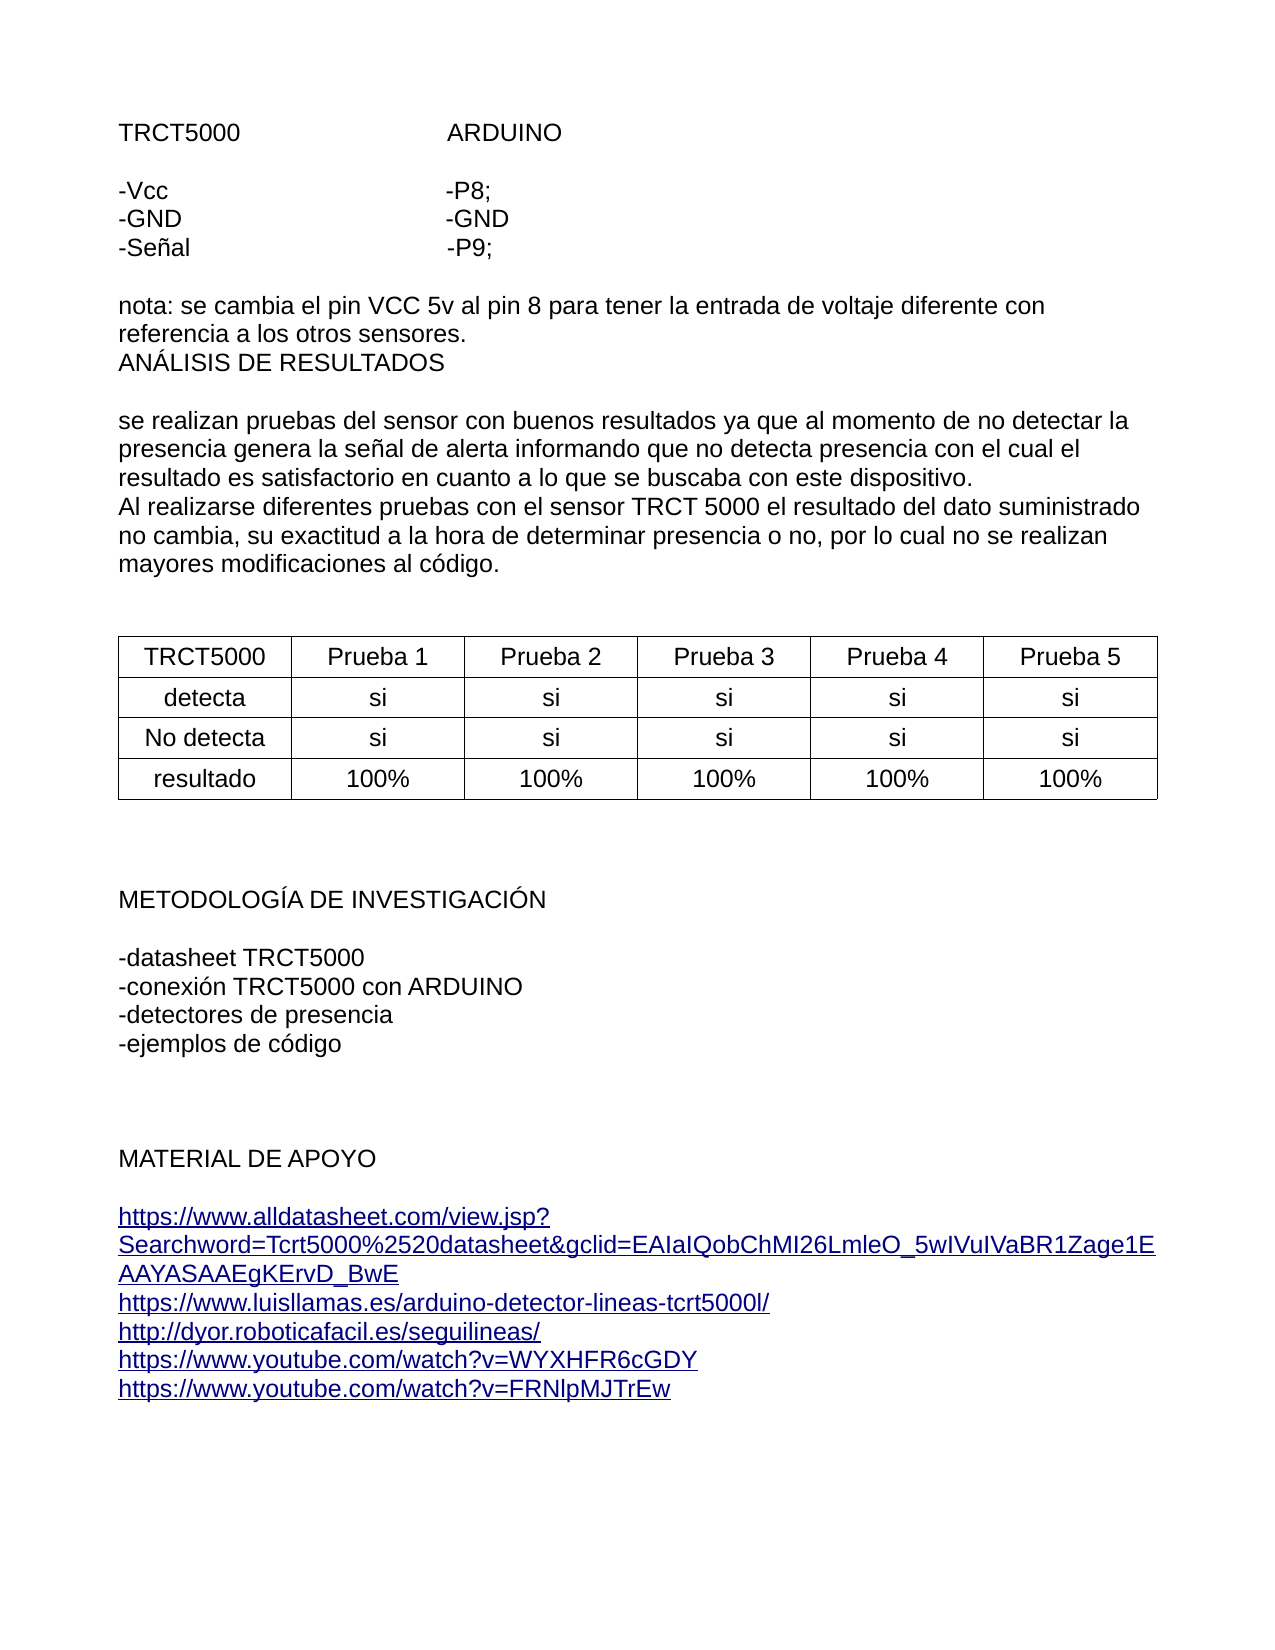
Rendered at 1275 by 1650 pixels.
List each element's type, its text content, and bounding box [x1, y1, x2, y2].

text Al realizarse diferentes pruebas con el sensor TRCT 5000 el resultado del dato suministrado no cambia, su exactitud a la hora de determinar presencia o no, por lo cual no se realizan mayores modificaciones al código. [118, 492, 1157, 578]
table_header TRCT5000 [119, 637, 291, 676]
text https://www.youtube.com/watch?v=WYXHFR6cGDY [118, 1345, 1157, 1374]
text -GND -GND [118, 204, 1157, 233]
text METODOLOGÍA DE INVESTIGACIÓN [118, 885, 1157, 914]
text TRCT5000 ARDUINO [118, 118, 1157, 147]
table_cell 100% [638, 759, 810, 798]
text http://dyor.roboticafacil.es/seguilineas/ [118, 1317, 1157, 1345]
table_header Prueba 1 [292, 637, 464, 676]
table_cell si [465, 678, 637, 717]
table_cell detecta [119, 678, 291, 717]
table_header Prueba 3 [638, 637, 810, 676]
text ANÁLISIS DE RESULTADOS [118, 348, 1157, 377]
text -Vcc -P8; [118, 176, 1157, 204]
table_header Prueba 4 [811, 637, 983, 676]
text https://www.youtube.com/watch?v=FRNlpMJTrEw [118, 1374, 1157, 1403]
text se realizan pruebas del sensor con buenos resultados ya que al momento de no detectar la presencia genera la señal de alerta informando que no detecta presencia con el cual el resultado es satisfactorio en cuanto a lo que se buscaba con este dispositivo. [118, 406, 1157, 492]
text -detectores de presencia [118, 1000, 1157, 1029]
table_cell si [984, 678, 1157, 717]
table_cell si [811, 718, 983, 758]
text https://www.luisllamas.es/arduino-detector-lineas-tcrt5000l/ [118, 1288, 1157, 1317]
table_cell si [811, 678, 983, 717]
table_cell si [984, 718, 1157, 758]
table_header Prueba 5 [984, 637, 1157, 676]
table_header Prueba 2 [465, 637, 637, 676]
text MATERIAL DE APOYO [118, 1144, 1157, 1173]
text -conexión TRCT5000 con ARDUINO [118, 972, 1157, 1000]
table_cell si [638, 678, 810, 717]
table_cell si [465, 718, 637, 758]
table_cell 100% [984, 759, 1157, 798]
table_cell 100% [292, 759, 464, 798]
table_cell No detecta [119, 718, 291, 758]
text https://www.alldatasheet.com/view.jsp?Searchword=Tcrt5000%2520datasheet&gclid=EAIaIQobChMI26LmleO_5wIVuIVaBR1Zage1EAAYASAAEgKErvD_BwE [118, 1202, 1157, 1288]
table_cell si [292, 718, 464, 758]
table_cell 100% [811, 759, 983, 798]
text nota: se cambia el pin VCC 5v al pin 8 para tener la entrada de voltaje diferente con referencia a los otros sensores. [118, 291, 1157, 348]
table_cell resultado [119, 759, 291, 798]
table_cell si [638, 718, 810, 758]
text -datasheet TRCT5000 [118, 943, 1157, 972]
text -ejemplos de código [118, 1029, 1157, 1058]
text -Señal -P9; [118, 233, 1157, 262]
table_cell si [292, 678, 464, 717]
table_cell 100% [465, 759, 637, 798]
